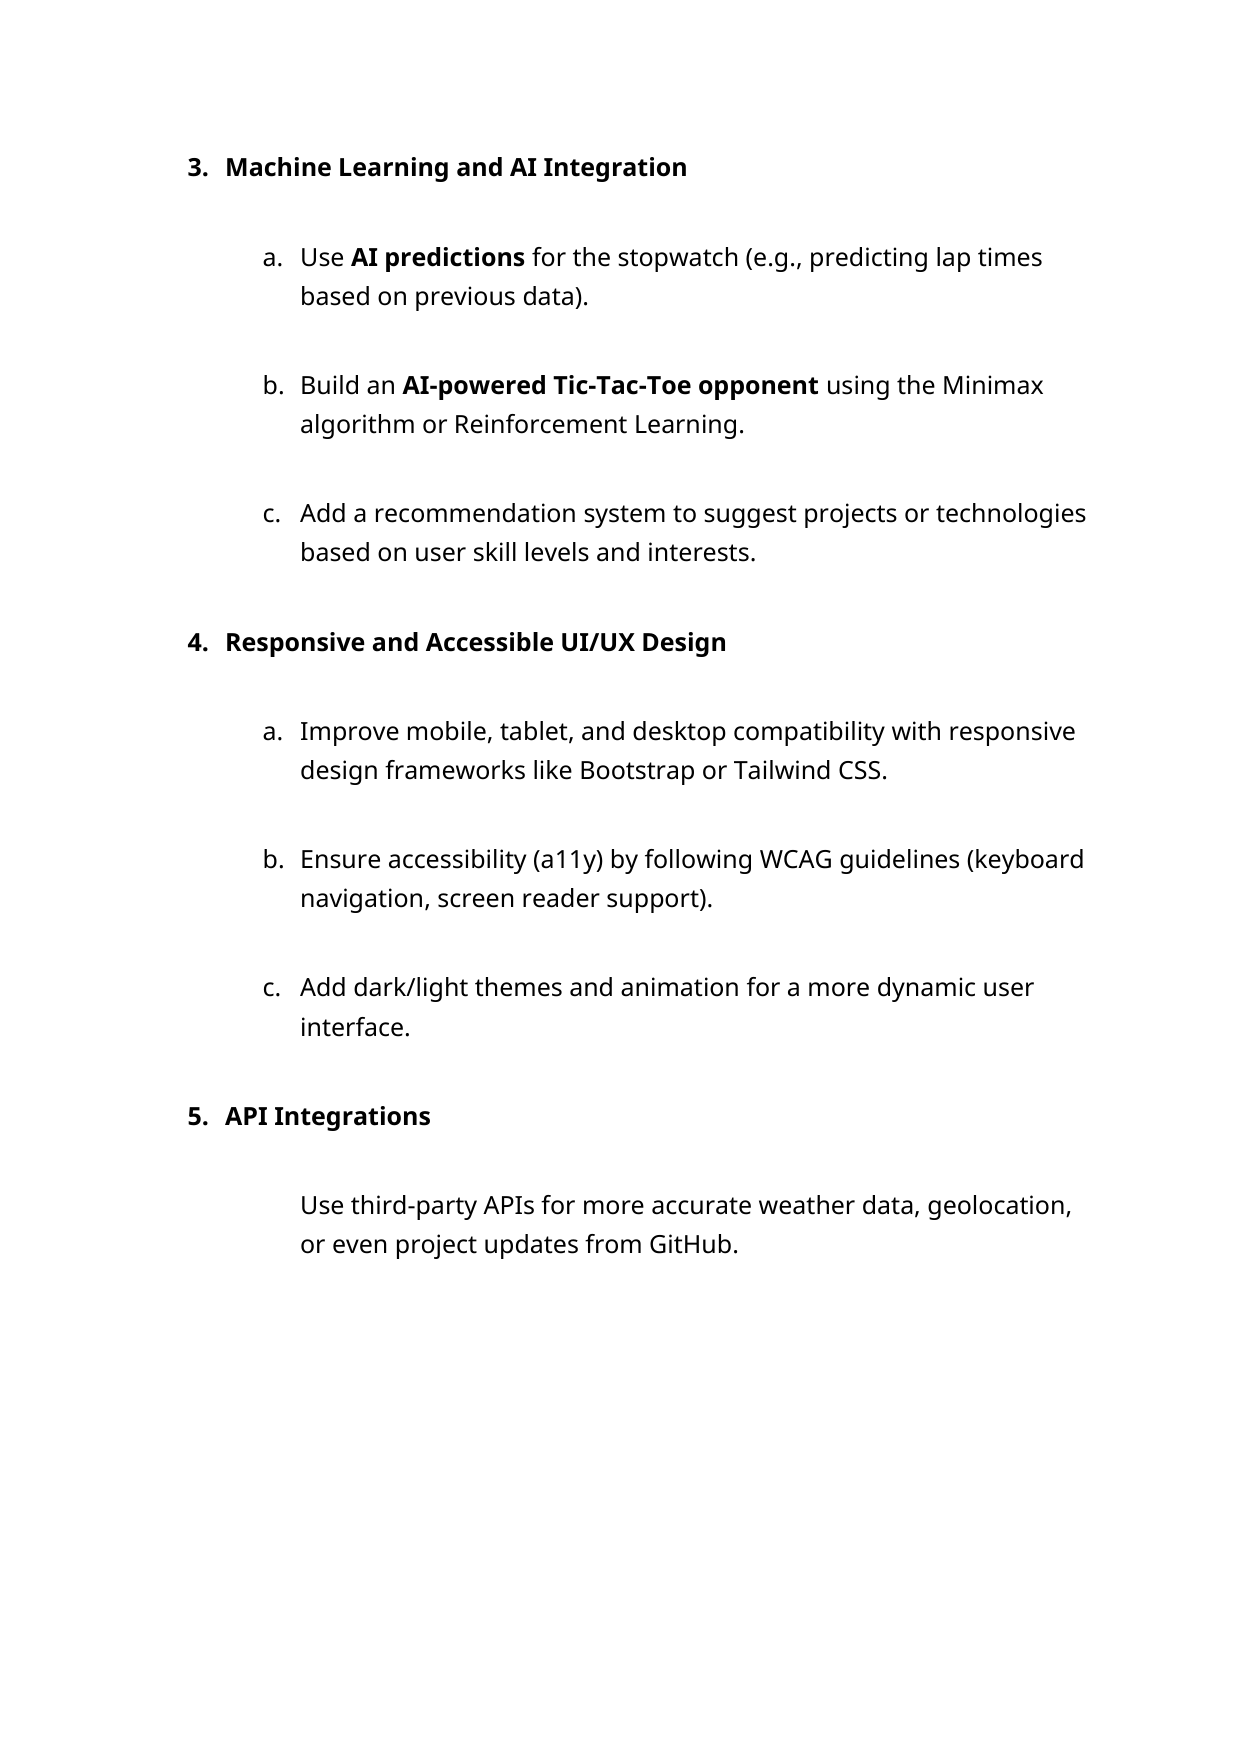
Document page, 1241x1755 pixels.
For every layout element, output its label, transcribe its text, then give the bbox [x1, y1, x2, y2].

list Use AI predictions for the stopwatch (e.g., predicting lap times based on previous data). [262, 239, 1090, 312]
list Add dark/light themes and animation for a more dynamic user interface. [262, 970, 1090, 1043]
list Machine Learning and AI Integration [187, 150, 1090, 184]
list Add a recommendation system to suggest projects or technologies based on user skill levels and interests. [262, 496, 1090, 569]
list Use third-party APIs for more accurate weather data, geolocation, or even project updates from GitHub. [300, 1187, 1090, 1261]
list Build an AI-powered Tic-Tac-Toe opponent using the Minimax algorithm or Reinforcement Learning. [262, 367, 1090, 441]
list Improve mobile, tablet, and desktop compatibility with responsive design frameworks like Bootstrap or Tailwind CSS. [262, 713, 1090, 787]
list API Integrations [187, 1098, 1090, 1132]
list Responsive and Accessible UI/UX Design [187, 624, 1090, 658]
list Ensure accessibility (a11y) by following WCAG guidelines (keyboard navigation, screen reader support). [262, 842, 1090, 915]
